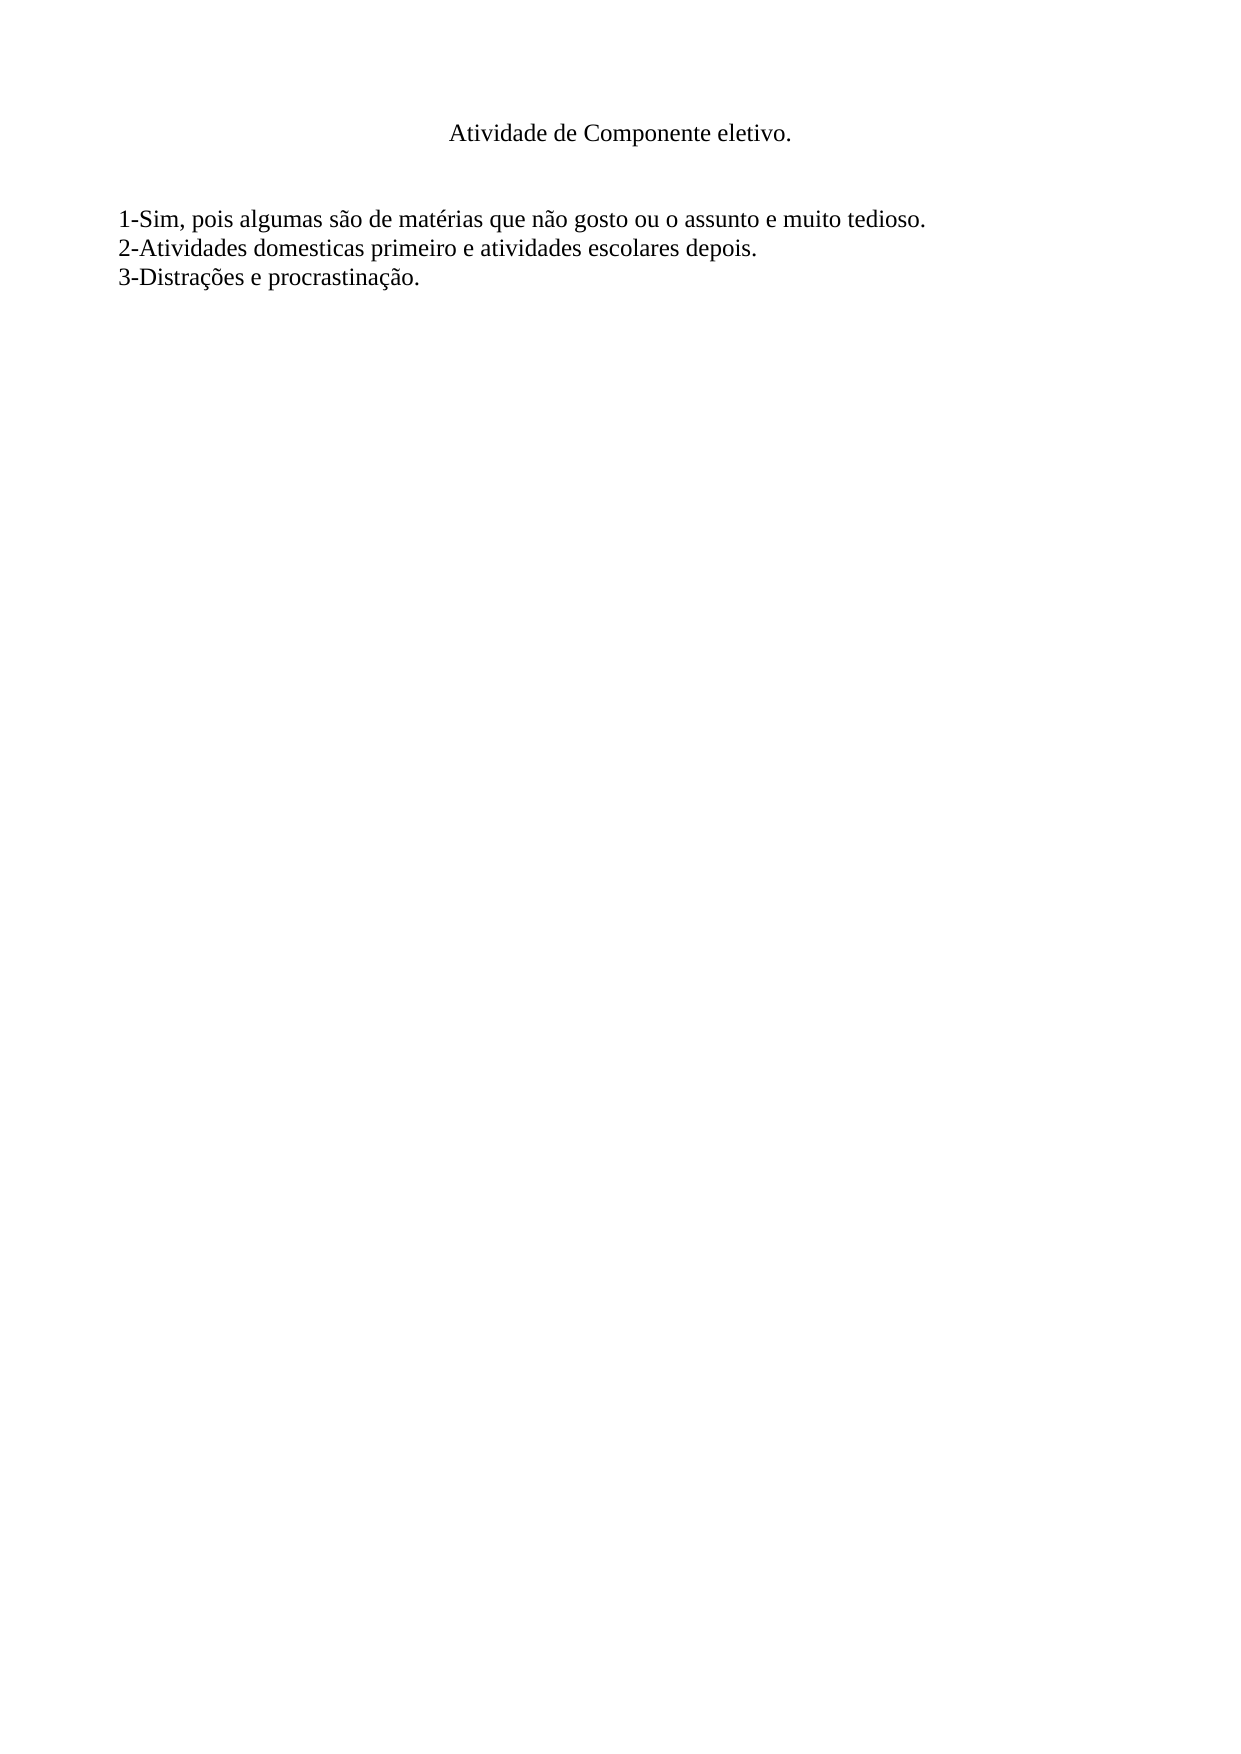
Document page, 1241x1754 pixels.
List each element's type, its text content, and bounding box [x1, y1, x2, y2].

text 1-Sim, pois algumas são de matérias que não gosto ou o assunto e muito tedioso. [118, 204, 1122, 233]
text Atividade de Componente eletivo. [118, 118, 1122, 147]
text 3-Distrações e procrastinação. [118, 262, 1122, 291]
text 2-Atividades domesticas primeiro e atividades escolares depois. [118, 233, 1122, 262]
